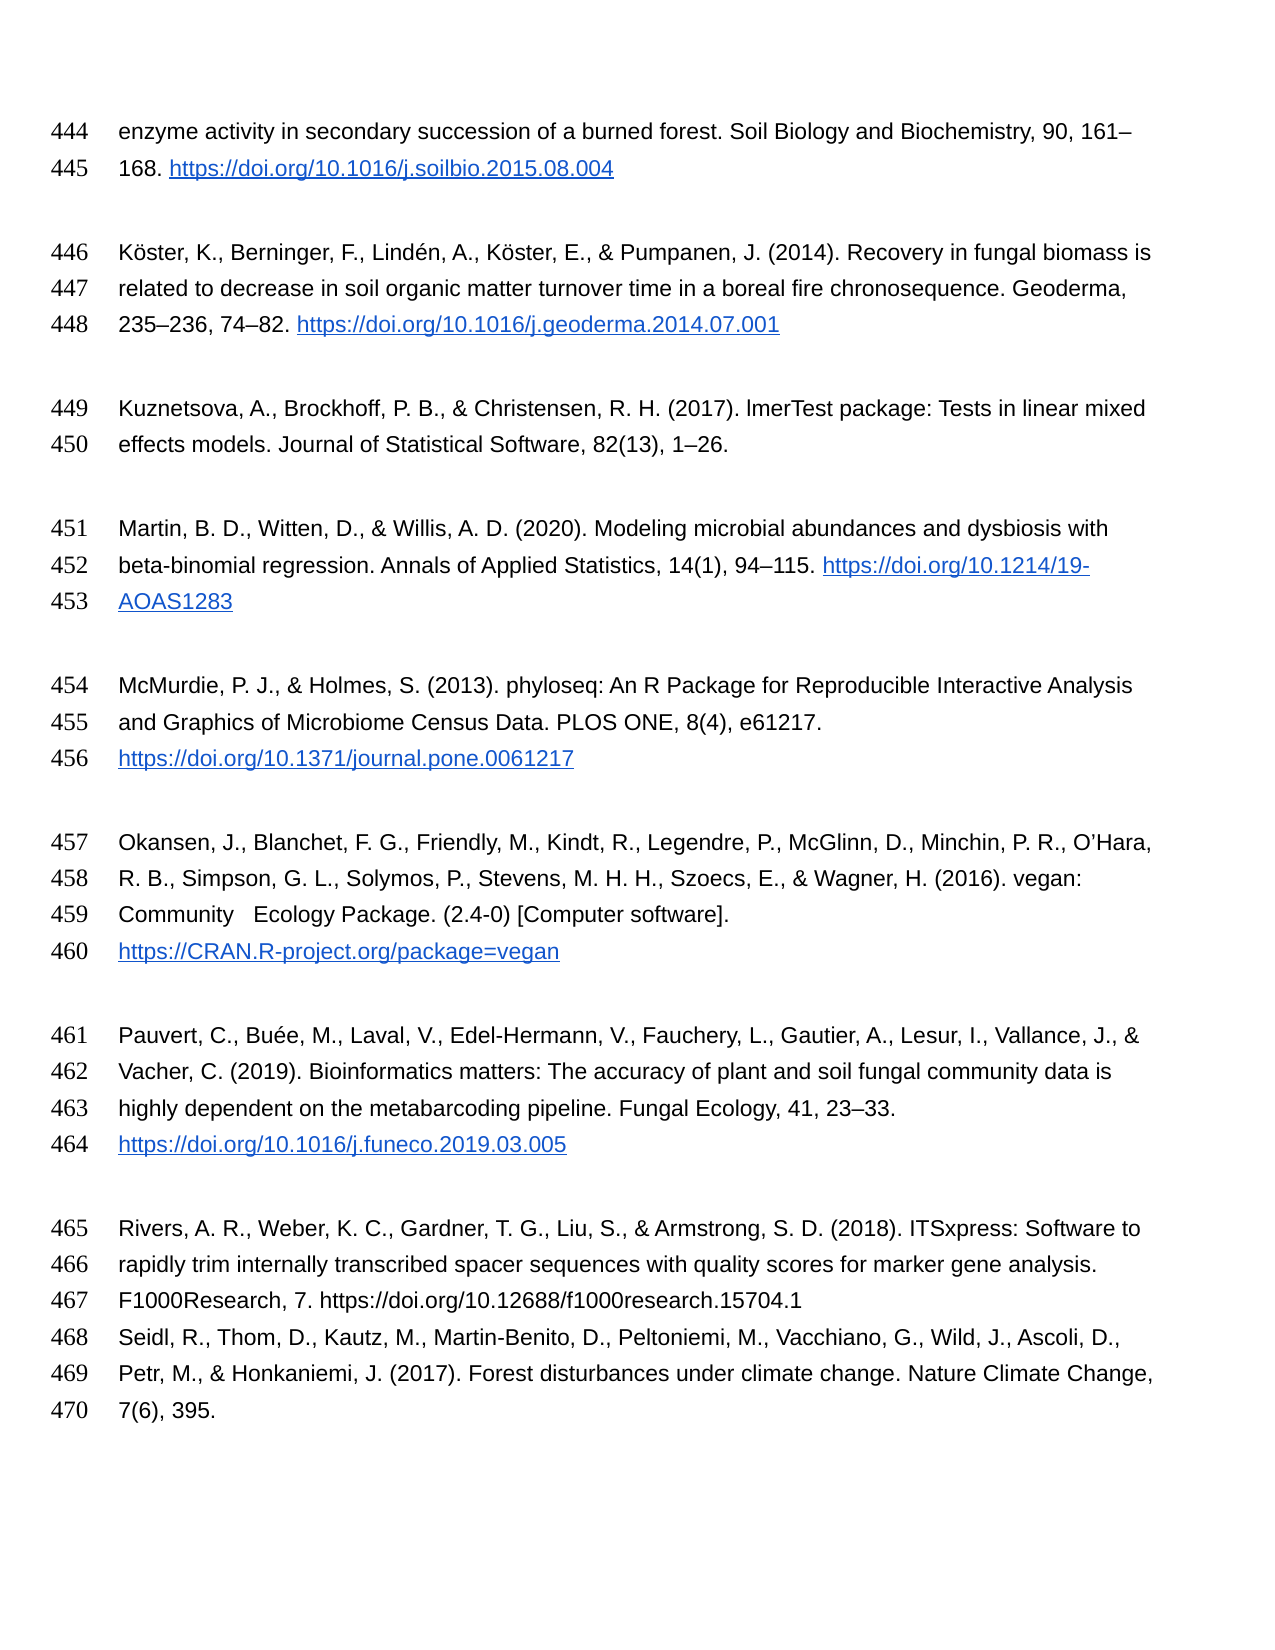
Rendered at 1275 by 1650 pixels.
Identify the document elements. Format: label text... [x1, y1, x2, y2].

text Pauvert, C., Buée, M., Laval, V., Edel-Hermann, V., Fauchery, L., Gautier, A., Lesur, I., Vallance, J., & Vacher, C. (2019). Bioinformatics matters: The accuracy of plant and soil fungal community data is highly dependent on the metabarcoding pipeline. Fungal Ecology, 41, 23–33. https://doi.org/10.1016/j.funeco.2019.03.005 [118, 1022, 1157, 1157]
text Köster, K., Berninger, F., Lindén, A., Köster, E., & Pumpanen, J. (2014). Recovery in fungal biomass is related to decrease in soil organic matter turnover time in a boreal fire chronosequence. Geoderma, 235–236, 74–82. https://doi.org/10.1016/j.geoderma.2014.07.001 [118, 238, 1157, 337]
text enzyme activity in secondary succession of a burned forest. Soil Biology and Biochemistry, 90, 161–168. https://doi.org/10.1016/j.soilbio.2015.08.004 [118, 118, 1157, 181]
text Okansen, J., Blanchet, F. G., Friendly, M., Kindt, R., Legendre, P., McGlinn, D., Minchin, P. R., O’Hara, R. B., Simpson, G. L., Solymos, P., Stevens, M. H. H., Szoecs, E., & Wagner, H. (2016). vegan: Community Ecology Package. (2.4-0) [Computer software]. https://CRAN.R-project.org/package=vegan [118, 829, 1157, 964]
text Martin, B. D., Witten, D., & Willis, A. D. (2020). Modeling microbial abundances and dysbiosis with beta-binomial regression. Annals of Applied Statistics, 14(1), 94–115. https://doi.org/10.1214/19-AOAS1283 [118, 515, 1157, 614]
text McMurdie, P. J., & Holmes, S. (2013). phyloseq: An R Package for Reproducible Interactive Analysis and Graphics of Microbiome Census Data. PLOS ONE, 8(4), e61217. https://doi.org/10.1371/journal.pone.0061217 [118, 672, 1157, 771]
text Seidl, R., Thom, D., Kautz, M., Martin-Benito, D., Peltoniemi, M., Vacchiano, G., Wild, J., Ascoli, D., Petr, M., & Honkaniemi, J. (2017). Forest disturbances under climate change. Nature Climate Change, 7(6), 395. [118, 1324, 1157, 1423]
text Rivers, A. R., Weber, K. C., Gardner, T. G., Liu, S., & Armstrong, S. D. (2018). ITSxpress: Software to rapidly trim internally transcribed spacer sequences with quality scores for marker gene analysis. F1000Research, 7. https://doi.org/10.12688/f1000research.15704.1 [118, 1215, 1157, 1314]
text Kuznetsova, A., Brockhoff, P. B., & Christensen, R. H. (2017). lmerTest package: Tests in linear mixed effects models. Journal of Statistical Software, 82(13), 1–26. [118, 395, 1157, 458]
